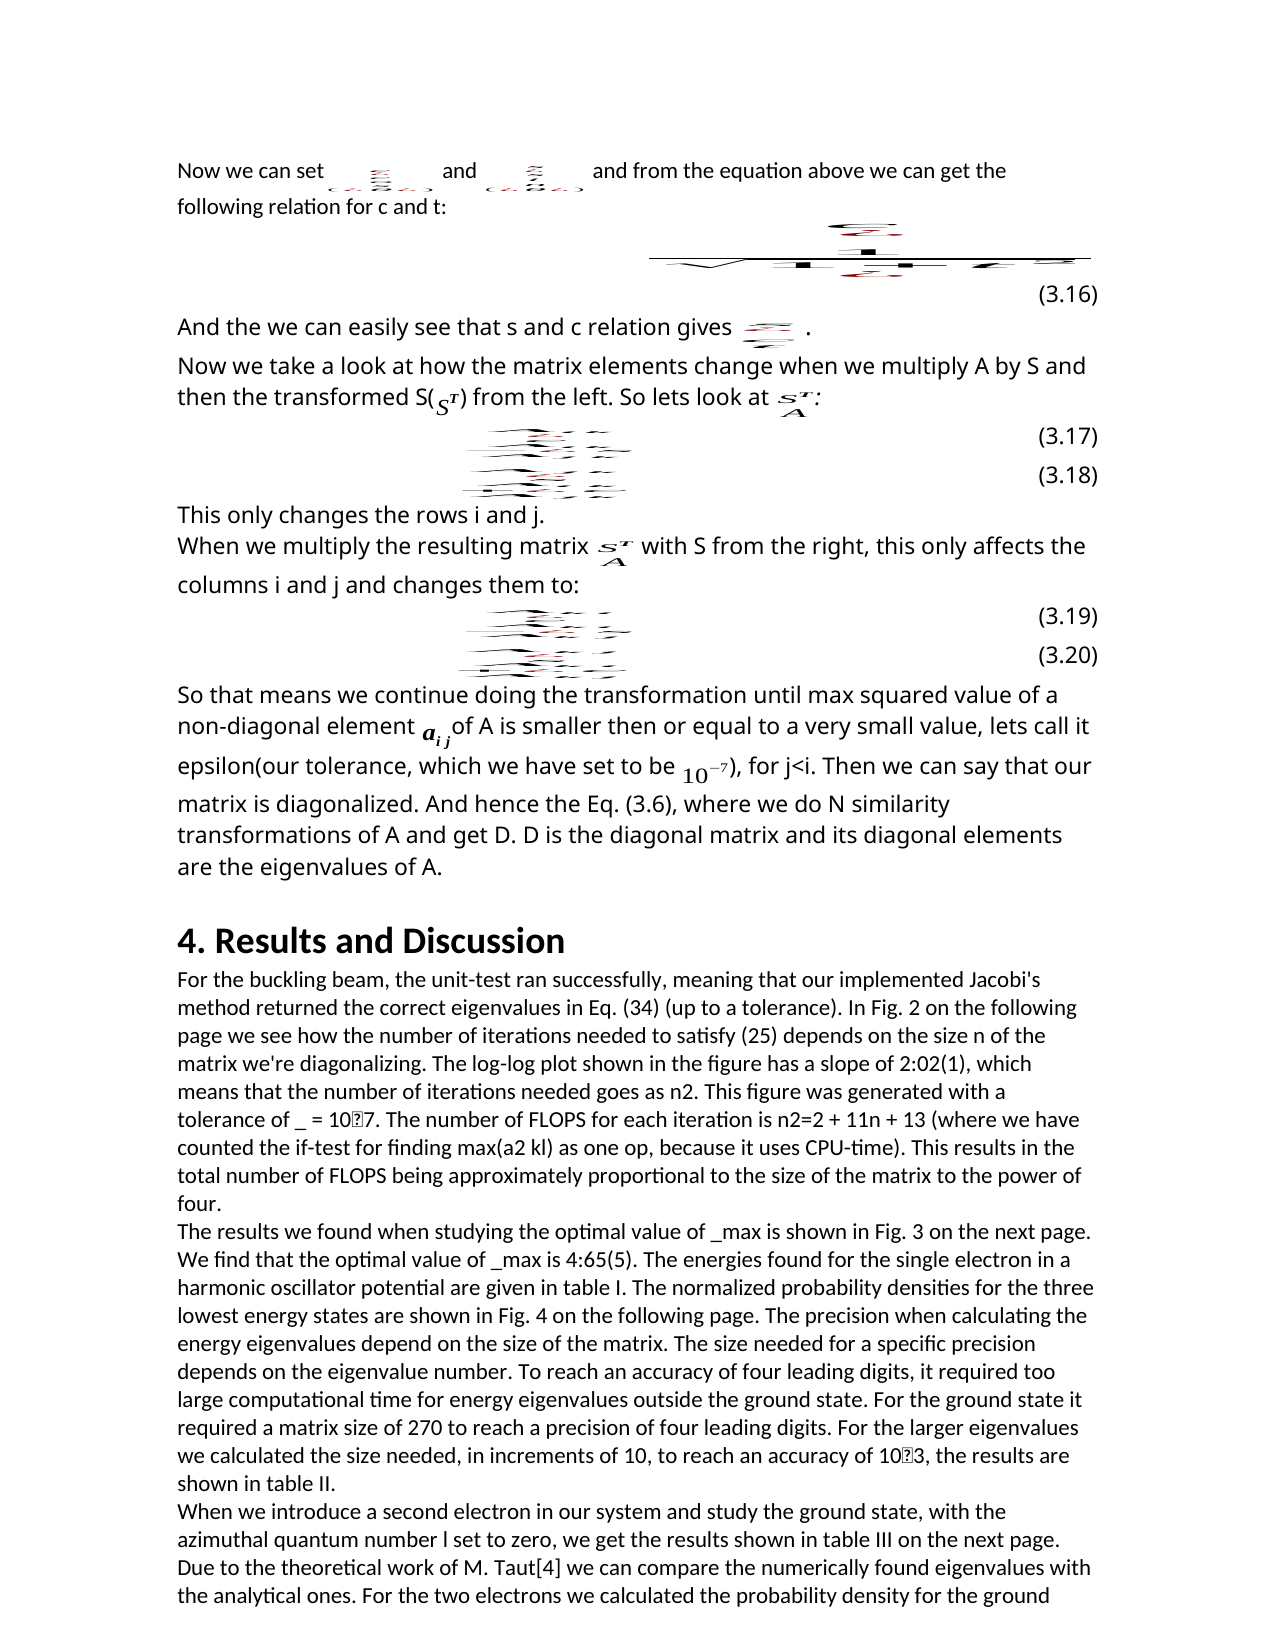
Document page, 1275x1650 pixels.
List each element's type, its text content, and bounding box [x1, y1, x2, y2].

text (3.19) [177, 600, 1098, 639]
text So that means we continue doing the transformation until max squared value of a non-diagonal element of A is smaller then or equal to a very small value, lets call it epsilon(our tolerance, which we have set to be ), for j<i. Then we can say that our matrix is diagonalized. And hence the Eq. (3.6), where we do N similarity transformations of A and get D. D is the diagonal matrix and its diagonal elements are the eigenvalues of A. [177, 679, 1098, 882]
text (3.17) [177, 420, 1098, 459]
text This only changes the rows i and j. [177, 499, 1098, 530]
text (3.20) [177, 639, 1098, 679]
text And the we can easily see that s and c relation gives . [177, 309, 1098, 349]
text (3.18) [177, 459, 1098, 499]
text The results we found when studying the optimal value of _max is shown in Fig. 3 on the next page. We find that the optimal value of _max is 4:65(5). The energies found for the single electron in a harmonic oscillator potential are given in table I. The normalized probability densities for the three lowest energy states are shown in Fig. 4 on the following page. The precision when calculating the energy eigenvalues depend on the size of the matrix. The size needed for a specific precision depends on the eigenvalue number. To reach an accuracy of four leading digits, it required too large computational time for energy eigenvalues outside the ground state. For the ground state it required a matrix size of 270 to reach a precision of four leading digits. For the larger eigenvalues we calculated the size needed, in increments of 10, to reach an accuracy of 10􀀀3, the results are shown in table II. [177, 1217, 1098, 1497]
text Now we can set and and from the equation above we can get the following relation for c and t: [177, 156, 1098, 220]
text (3.16) [177, 220, 1098, 309]
text Now we take a look at how the matrix elements change when we multiply A by S and then the transformed S() from the left. So lets look at : [177, 349, 1098, 420]
text When we multiply the resulting matrix with S from the right, this only affects the columns i and j and changes them to: [177, 530, 1098, 600]
list Results and Discussion [177, 917, 1098, 963]
text When we introduce a second electron in our system and study the ground state, with the azimuthal quantum number l set to zero, we get the results shown in table III on the next page. Due to the theoretical work of M. Taut[4] we can compare the numerically found eigenvalues with the analytical ones. For the two electrons we calculated the probability density for the ground [177, 1497, 1098, 1609]
text For the buckling beam, the unit-test ran successfully, meaning that our implemented Jacobi's method returned the correct eigenvalues in Eq. (34) (up to a tolerance). In Fig. 2 on the following page we see how the number of iterations needed to satisfy (25) depends on the size n of the matrix we're diagonalizing. The log-log plot shown in the figure has a slope of 2:02(1), which means that the number of iterations needed goes as n2. This figure was generated with a tolerance of _ = 10􀀀7. The number of FLOPS for each iteration is n2=2 + 11n + 13 (where we have counted the if-test for finding max(a2 kl) as one op, because it uses CPU-time). This results in the total number of FLOPS being approximately proportional to the size of the matrix to the power of four. [177, 965, 1098, 1217]
